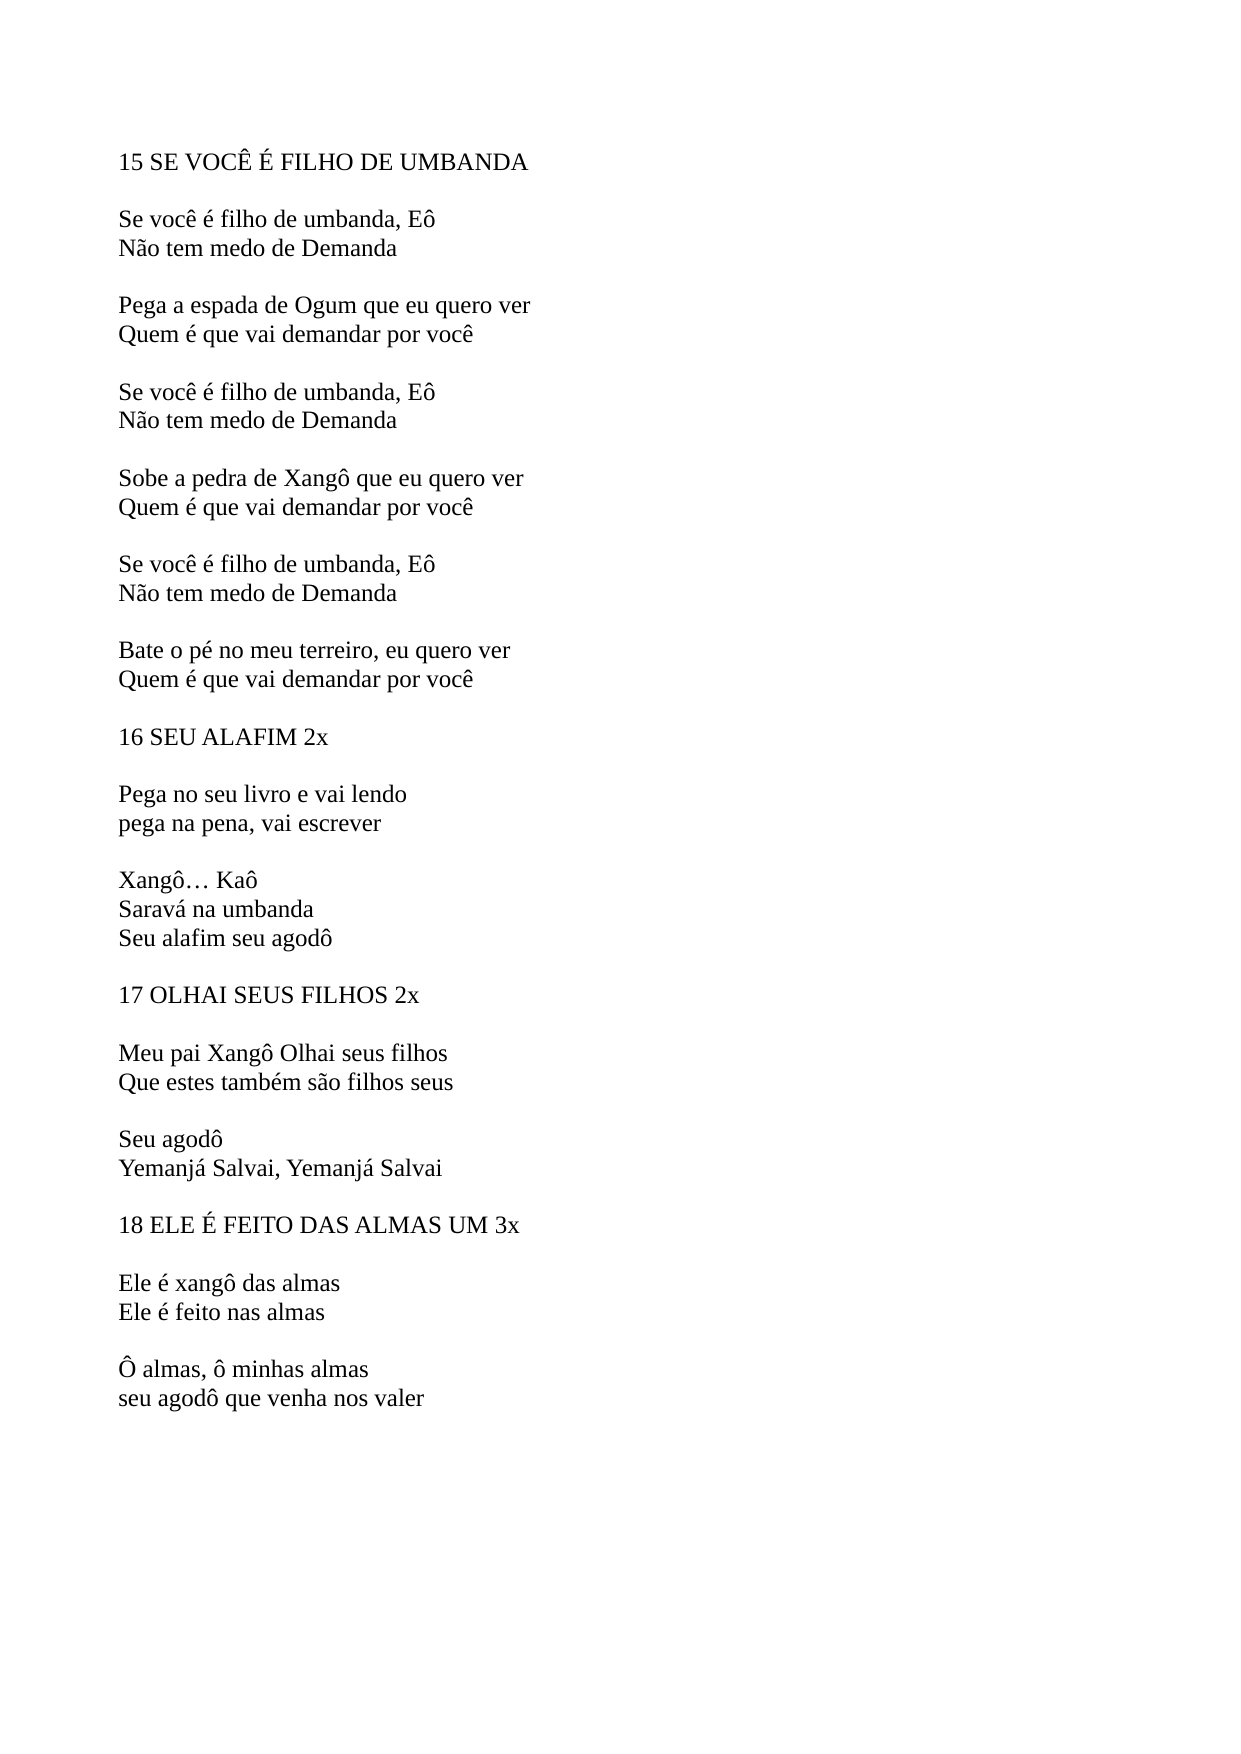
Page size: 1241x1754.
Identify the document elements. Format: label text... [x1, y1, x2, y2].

text 17 OLHAI SEUS FILHOS 2x [118, 981, 1122, 1009]
text Ele é feito nas almas Ô almas, ô minhas almas seu agodô que venha nos valer [118, 1297, 1122, 1412]
text 16 SEU ALAFIM 2x [118, 722, 1122, 751]
text Yemanjá Salvai, Yemanjá Salvai [118, 1153, 1122, 1182]
text Pega no seu livro e vai lendo pega na pena, vai escrever Xangô… Kaô Saravá na umbanda [118, 779, 1122, 923]
text Se você é filho de umbanda, Eô Não tem medo de Demanda Bate o pé no meu terreiro, eu quero ver Quem é que vai demandar por você [118, 549, 1122, 693]
text Ele é xangô das almas [118, 1268, 1122, 1297]
text 18 ELE É FEITO DAS ALMAS UM 3x [118, 1211, 1122, 1239]
text 15 SE VOCÊ É FILHO DE UMBANDA [118, 147, 1122, 176]
text Meu pai Xangô Olhai seus filhos [118, 1038, 1122, 1067]
text Seu alafim seu agodô [118, 923, 1122, 952]
text Se você é filho de umbanda, Eô Não tem medo de Demanda Sobe a pedra de Xangô que eu quero ver Quem é que vai demandar por você [118, 377, 1122, 521]
text Que estes também são filhos seus Seu agodô [118, 1067, 1122, 1153]
text Se você é filho de umbanda, Eô Não tem medo de Demanda Pega a espada de Ogum que eu quero ver Quem é que vai demandar por você [118, 204, 1122, 348]
